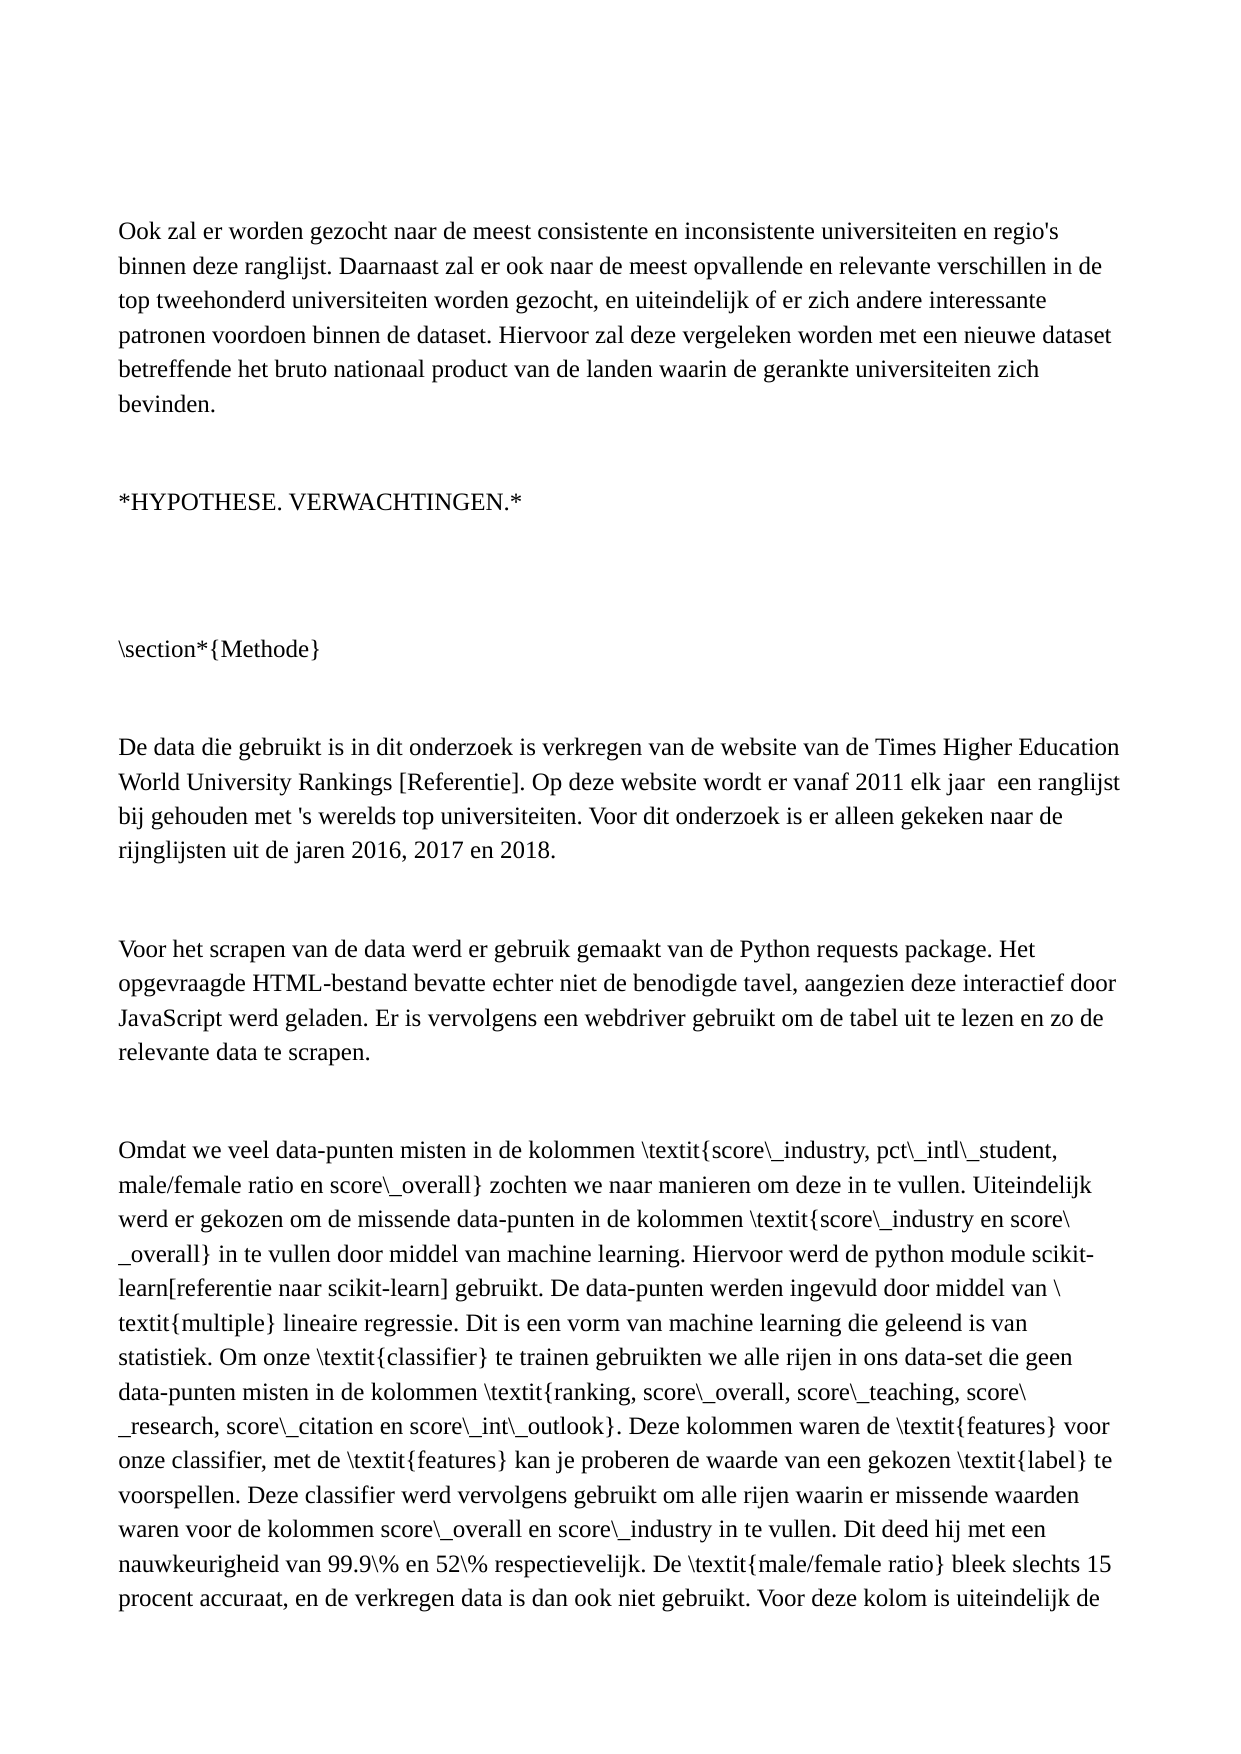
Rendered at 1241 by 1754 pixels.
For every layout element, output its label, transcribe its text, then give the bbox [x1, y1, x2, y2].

text De data die gebruikt is in dit onderzoek is verkregen van de website van de Times Higher Education World University Rankings [Referentie]. Op deze website wordt er vanaf 2011 elk jaar een ranglijst bij gehouden met 's werelds top universiteiten. Voor dit onderzoek is er alleen gekeken naar de rijnglijsten uit de jaren 2016, 2017 en 2018. [118, 732, 1122, 864]
text Voor het scrapen van de data werd er gebruik gemaakt van de Python requests package. Het opgevraagde HTML-bestand bevatte echter niet de benodigde tavel, aangezien deze interactief door JavaScript werd geladen. Er is vervolgens een webdriver gebruikt om de tabel uit te lezen en zo de relevante data te scrapen. [118, 934, 1122, 1066]
text Ook zal er worden gezocht naar de meest consistente en inconsistente universiteiten en regio's binnen deze ranglijst. Daarnaast zal er ook naar de meest opvallende en relevante verschillen in de top tweehonderd universiteiten worden gezocht, en uiteindelijk of er zich andere interessante patronen voordoen binnen de dataset. Hiervoor zal deze vergeleken worden met een nieuwe dataset betreffende het bruto nationaal product van de landen waarin de gerankte universiteiten zich bevinden. [118, 216, 1122, 417]
text Omdat we veel data-punten misten in de kolommen \textit{score\_industry, pct\_intl\_student, male/female ratio en score\_overall} zochten we naar manieren om deze in te vullen. Uiteindelijk werd er gekozen om de missende data-punten in de kolommen \textit{score\_industry en score\_overall} in te vullen door middel van machine learning. Hiervoor werd de python module scikit-learn[referentie naar scikit-learn] gebruikt. De data-punten werden ingevuld door middel van \textit{multiple} lineaire regressie. Dit is een vorm van machine learning die geleend is van statistiek. Om onze \textit{classifier} te trainen gebruikten we alle rijen in ons data-set die geen data-punten misten in de kolommen \textit{ranking, score\_overall, score\_teaching, score\_research, score\_citation en score\_int\_outlook}. Deze kolommen waren de \textit{features} voor onze classifier, met de \textit{features} kan je proberen de waarde van een gekozen \textit{label} te voorspellen. Deze classifier werd vervolgens gebruikt om alle rijen waarin er missende waarden waren voor de kolommen score\_overall en score\_industry in te vullen. Dit deed hij met een nauwkeurigheid van 99.9\% en 52\% respectievelijk. De \textit{male/female ratio} bleek slechts 15 procent accuraat, en de verkregen data is dan ook niet gebruikt. Voor deze kolom is uiteindelijk de [118, 1135, 1122, 1612]
text *HYPOTHESE. VERWACHTINGEN.* [118, 487, 1122, 516]
text \section*{Methode} [118, 634, 1122, 663]
